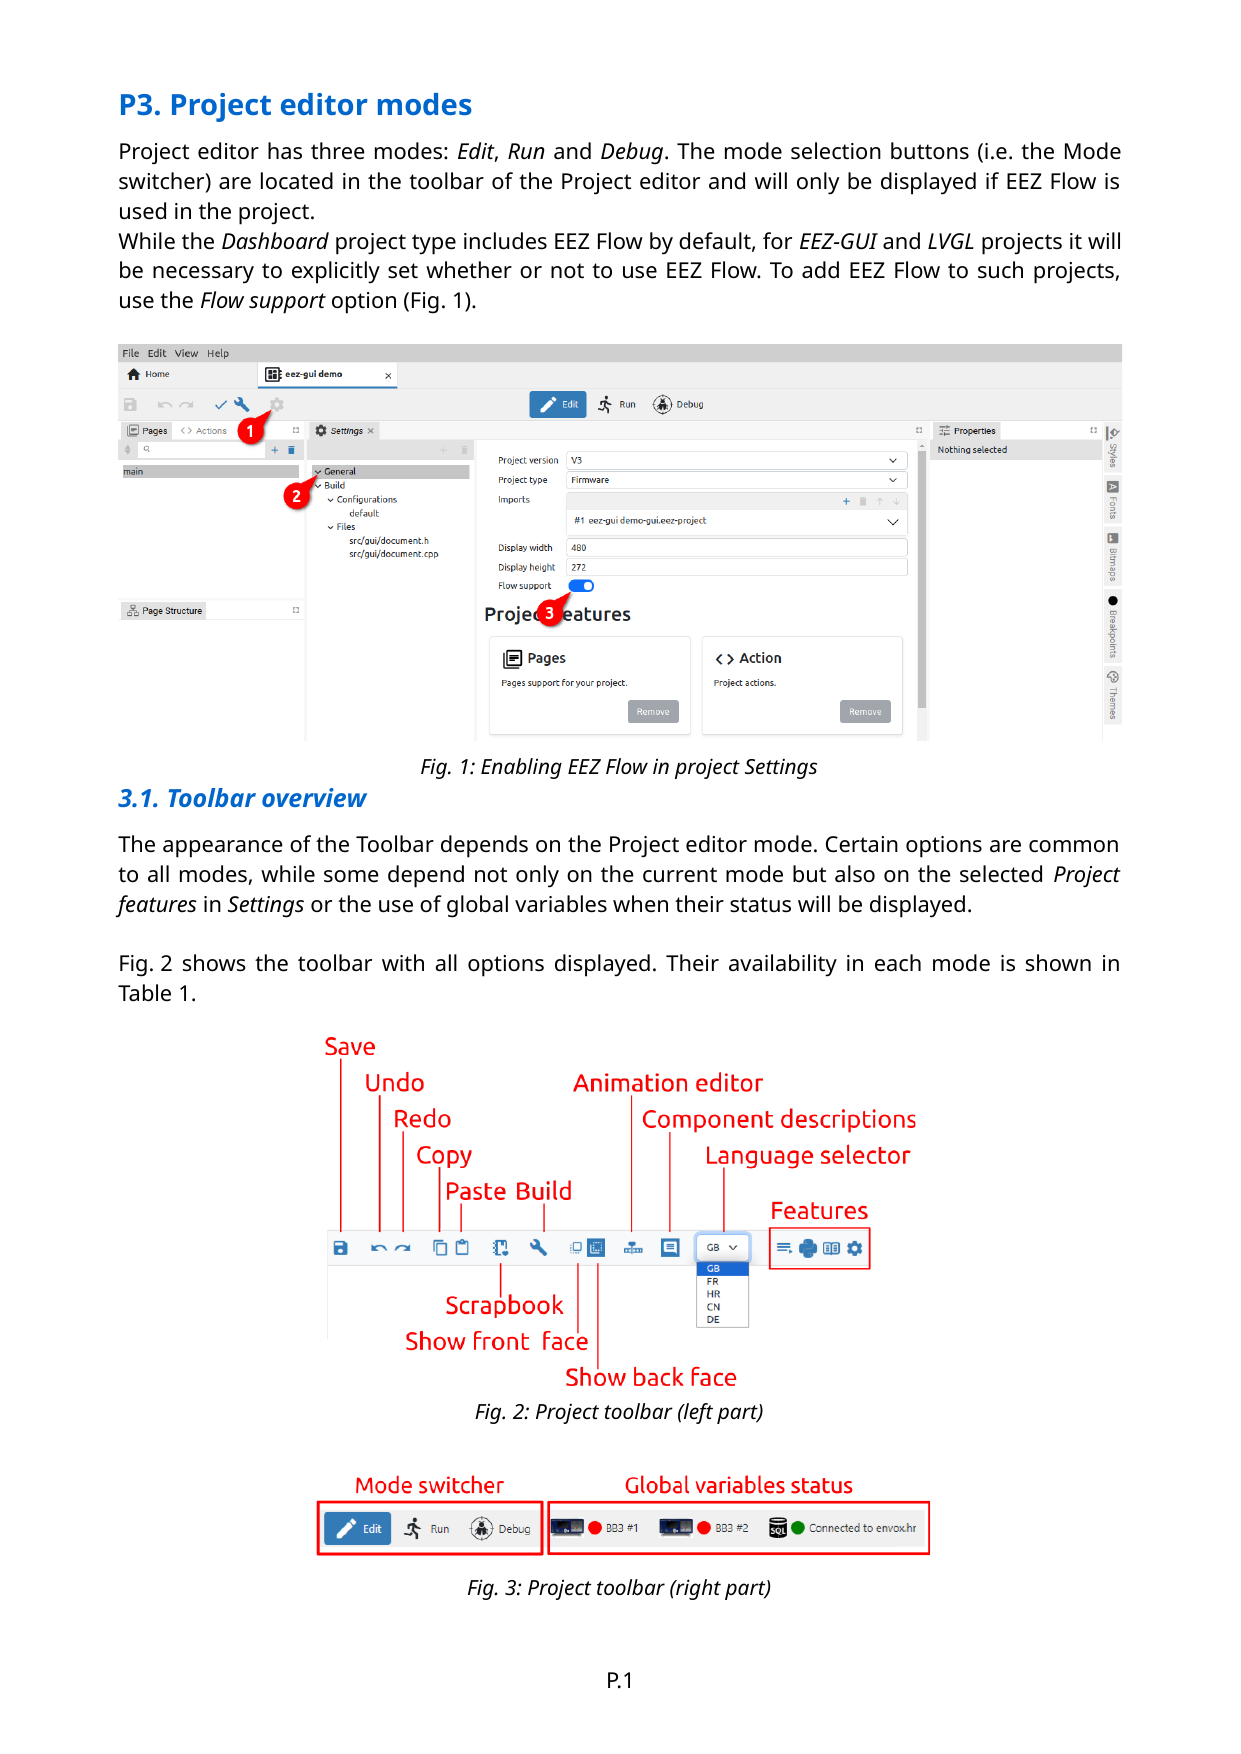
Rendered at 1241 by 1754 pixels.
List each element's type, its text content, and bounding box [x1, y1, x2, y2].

subtitle Project editor modes [118, 84, 1122, 124]
picture [325, 1037, 916, 1386]
text Fig. 2 shows the toolbar with all options displayed. Their availability in each mode is shown in Table 1. [118, 948, 1122, 1008]
picture [118, 344, 1123, 741]
picture [310, 1468, 931, 1562]
text While the Dashboard project type includes EEZ Flow by default, for EEZ-GUI and LVGL projects it will be necessary to explicitly set whether or not to use EEZ Flow. To add EEZ Flow to such projects, use the Flow support option (Fig. 1). [118, 226, 1122, 315]
text The appearance of the Toolbar depends on the Project editor mode. Certain options are common to all modes, while some depend not only on the current mode but also on the selected Project features in Settings or the use of global variables when their status will be displayed. [118, 829, 1122, 918]
list Fig. 1: Enabling EEZ Flow in project Settings [118, 741, 1122, 780]
text Fig. 2: Project toolbar (left part) [118, 1050, 1122, 1426]
subtitle Toolbar overview [118, 780, 1122, 814]
text Fig. 3: Project toolbar (right part) [118, 1468, 1122, 1602]
text Project editor has three modes: Edit, Run and Debug. The mode selection buttons (i.e. the Mode switcher) are located in the toolbar of the Project editor and will only be displayed if EEZ Flow is used in the project. [118, 136, 1122, 226]
